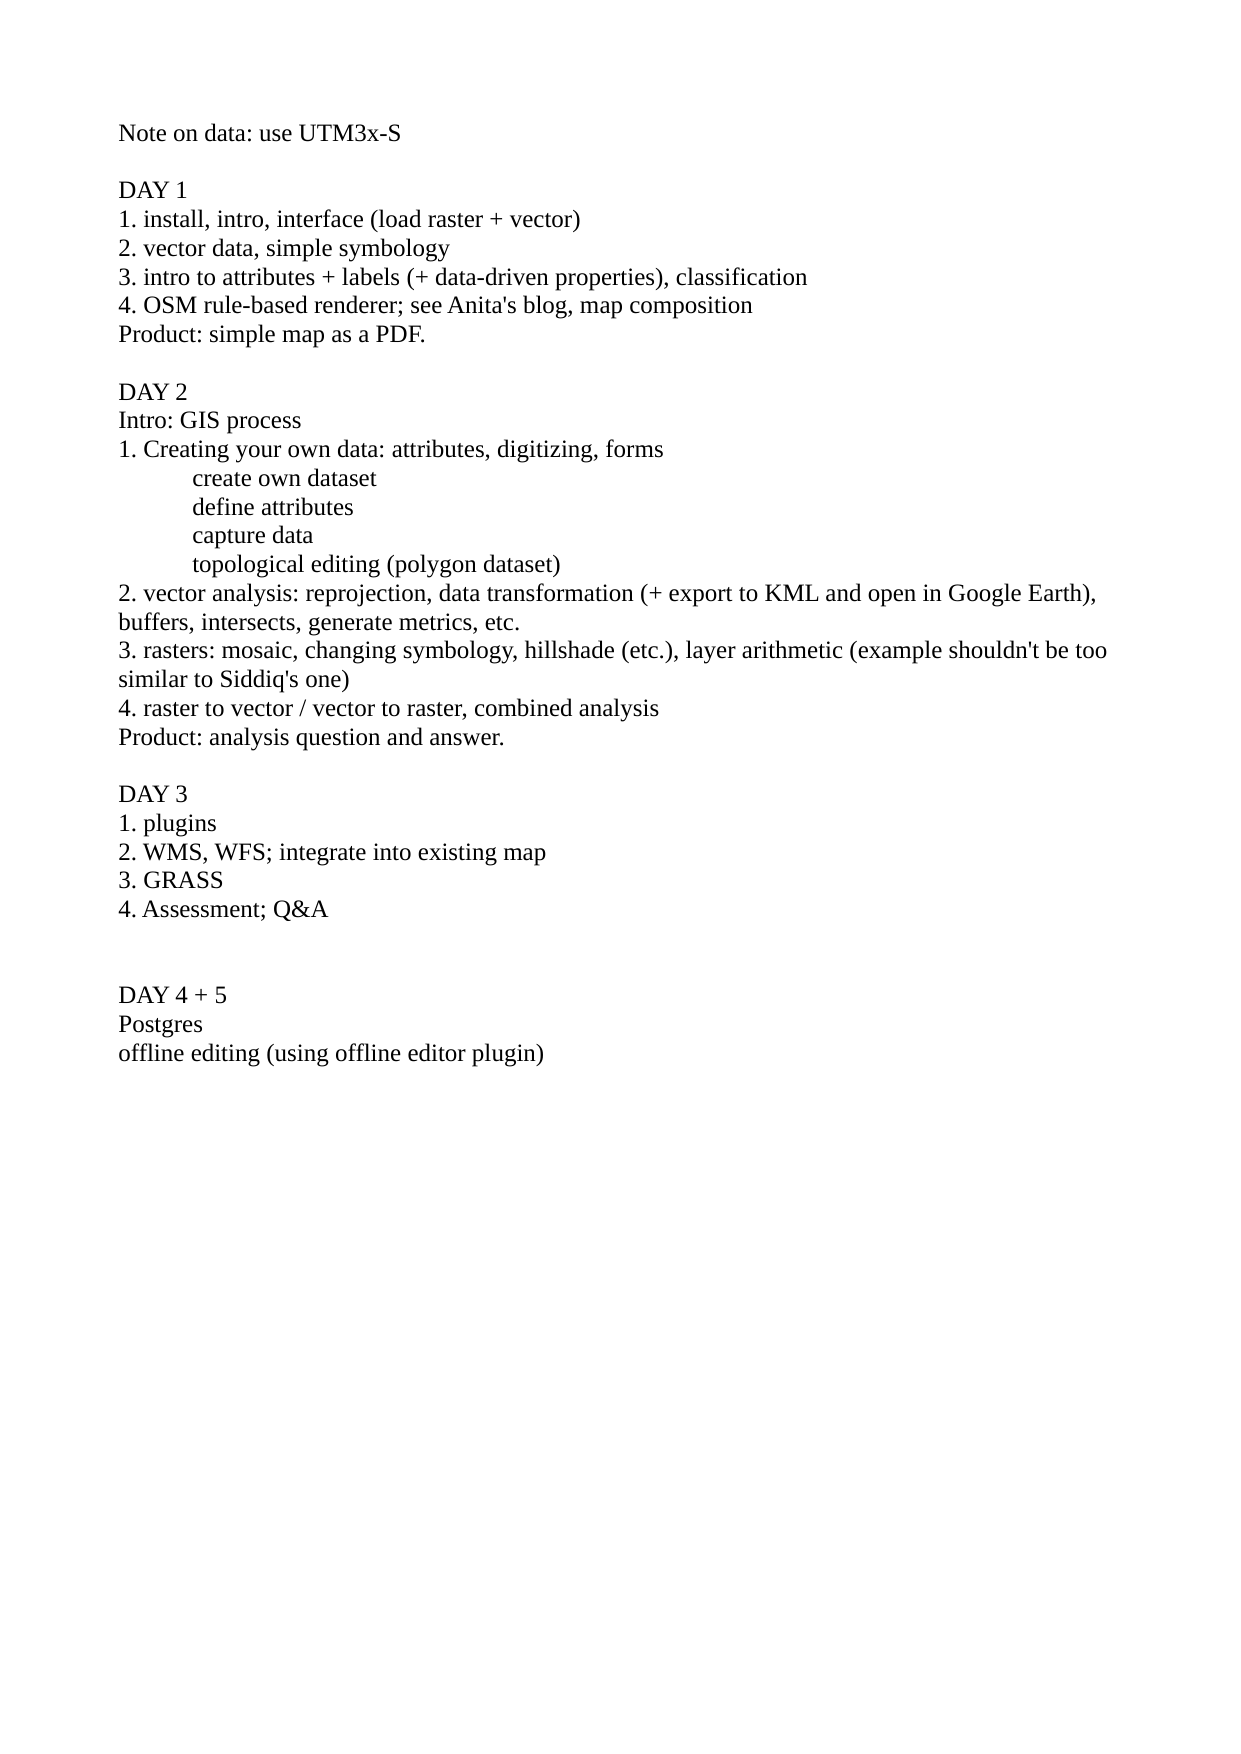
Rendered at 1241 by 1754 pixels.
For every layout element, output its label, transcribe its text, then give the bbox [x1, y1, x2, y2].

text 3. intro to attributes + labels (+ data-driven properties), classification [118, 262, 1122, 291]
text DAY 3 [118, 779, 1122, 808]
text 1. plugins [118, 808, 1122, 837]
text 4. Assessment; Q&A [118, 894, 1122, 923]
text 1. Creating your own data: attributes, digitizing, forms [118, 434, 1122, 463]
text 2. vector analysis: reprojection, data transformation (+ export to KML and open in Google Earth), buffers, intersects, generate metrics, etc. [118, 578, 1122, 636]
text 2. WMS, WFS; integrate into existing map [118, 837, 1122, 866]
text 4. OSM rule-based renderer; see Anita's blog, map composition [118, 291, 1122, 319]
text 3. GRASS [118, 866, 1122, 894]
text capture data [118, 521, 1122, 549]
text create own dataset [118, 463, 1122, 492]
text 1. install, intro, interface (load raster + vector) [118, 204, 1122, 233]
text offline editing (using offline editor plugin) [118, 1038, 1122, 1067]
text Postgres [118, 1009, 1122, 1038]
text Product: simple map as a PDF. [118, 319, 1122, 348]
text 2. vector data, simple symbology [118, 233, 1122, 262]
text DAY 2 [118, 377, 1122, 406]
text 3. rasters: mosaic, changing symbology, hillshade (etc.), layer arithmetic (example shouldn't be too similar to Siddiq's one) [118, 636, 1122, 693]
text DAY 4 + 5 [118, 981, 1122, 1009]
text define attributes [118, 492, 1122, 521]
text Product: analysis question and answer. [118, 722, 1122, 751]
text Intro: GIS process [118, 406, 1122, 434]
text topological editing (polygon dataset) [118, 549, 1122, 578]
text DAY 1 [118, 176, 1122, 204]
text Note on data: use UTM3x-S [118, 118, 1122, 147]
text 4. raster to vector / vector to raster, combined analysis [118, 693, 1122, 722]
